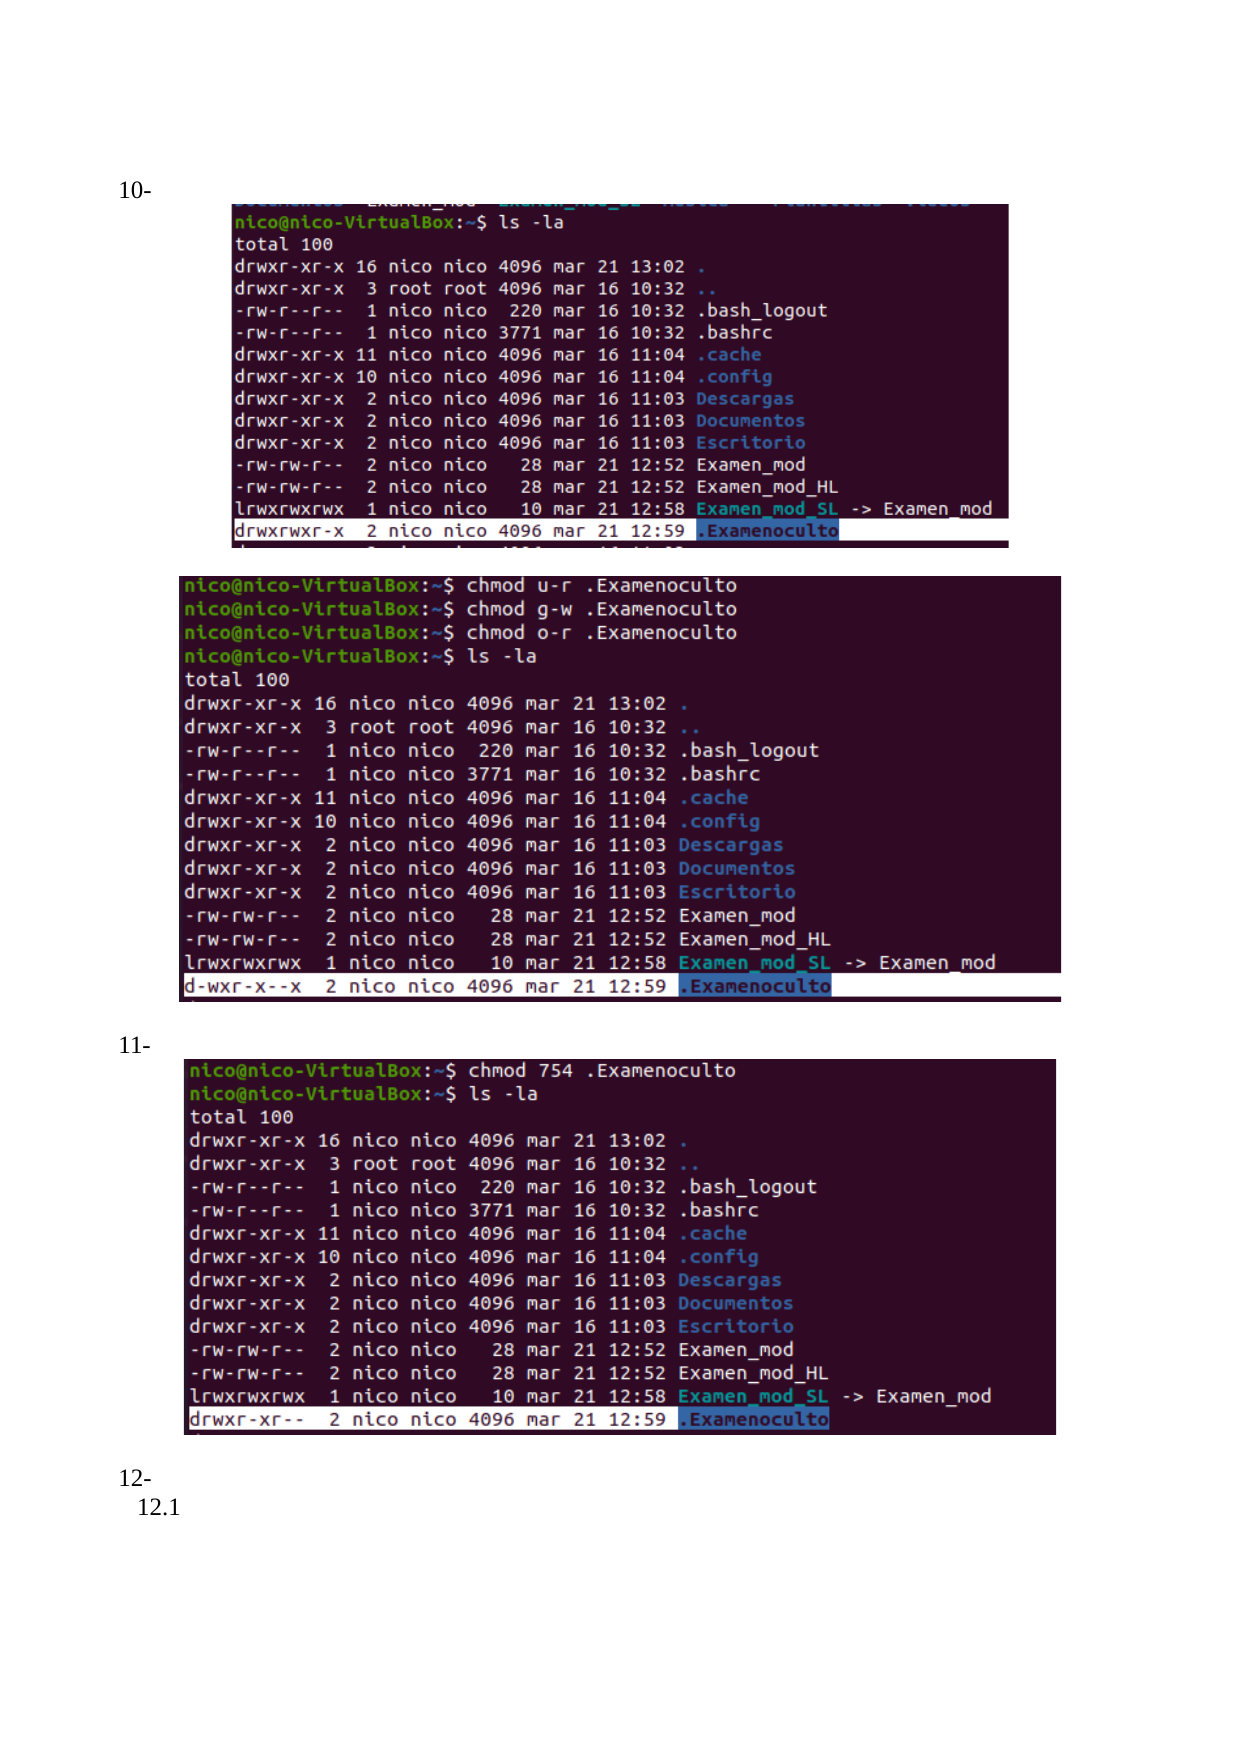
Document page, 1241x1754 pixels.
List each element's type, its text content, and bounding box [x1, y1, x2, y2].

text 12- [118, 1463, 1122, 1492]
text 10- [118, 176, 1122, 204]
text 11- [118, 1031, 1122, 1059]
text 12.1 [118, 1492, 1122, 1521]
picture [231, 204, 1009, 548]
picture [179, 576, 1062, 1002]
picture [183, 1059, 1057, 1435]
